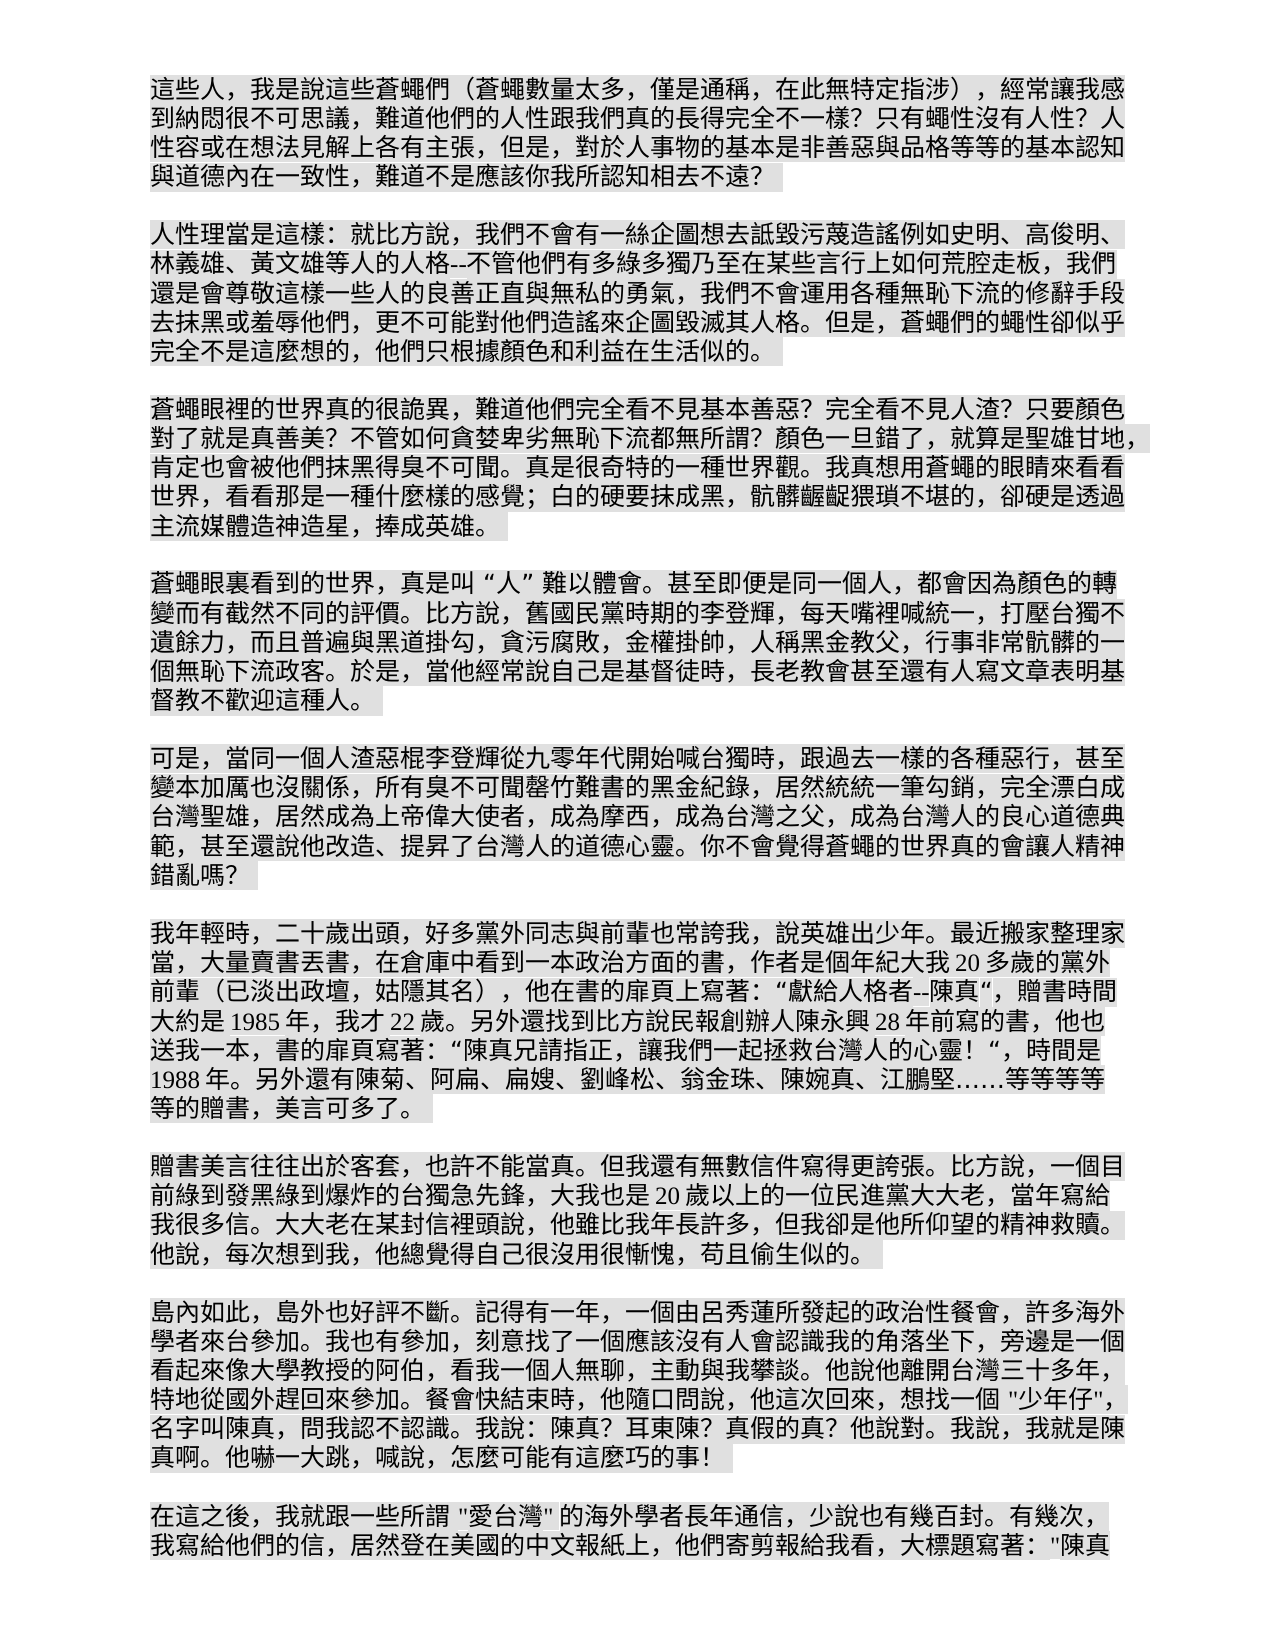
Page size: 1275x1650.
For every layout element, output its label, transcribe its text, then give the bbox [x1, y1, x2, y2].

text (續戰士與蒼蠅) 這些人，我是說這些蒼蠅們（蒼蠅數量太多，僅是通稱，在此無特定指涉），經常讓我感到納悶很不可思議，難道他們的人性跟我們真的長得完全不一樣？只有蠅性沒有人性？人性容或在想法見解上各有主張，但是，對於人事物的基本是非善惡與品格等等的基本認知與道德內在一致性，難道不是應該你我所認知相去不遠？ 人性理當是這樣：就比方說，我們不會有一絲企圖想去詆毀污蔑造謠例如史明、高俊明、林義雄、黃文雄等人的人格--不管他們有多綠多獨乃至在某些言行上如何荒腔走板，我們還是會尊敬這樣一些人的良善正直與無私的勇氣，我們不會運用各種無恥下流的修辭手段去抹黑或羞辱他們，更不可能對他們造謠來企圖毀滅其人格。但是，蒼蠅們的蠅性卻似乎完全不是這麼想的，他們只根據顏色和利益在生活似的。 蒼蠅眼裡的世界真的很詭異，難道他們完全看不見基本善惡？完全看不見人渣？只要顏色對了就是真善美？不管如何貪婪卑劣無恥下流都無所謂？顏色一旦錯了，就算是聖雄甘地，肯定也會被他們抹黑得臭不可聞。真是很奇特的一種世界觀。我真想用蒼蠅的眼睛來看看世界，看看那是一種什麼樣的感覺；白的硬要抹成黑，骯髒齷齪猥瑣不堪的，卻硬是透過主流媒體造神造星，捧成英雄。 蒼蠅眼裏看到的世界，真是叫 “人” 難以體會。甚至即便是同一個人，都會因為顏色的轉變而有截然不同的評價。比方說，舊國民黨時期的李登輝，每天嘴裡喊統一，打壓台獨不遺餘力，而且普遍與黑道掛勾，貪污腐敗，金權掛帥，人稱黑金教父，行事非常骯髒的一個無恥下流政客。於是，當他經常說自己是基督徒時，長老教會甚至還有人寫文章表明基督教不歡迎這種人。 可是，當同一個人渣惡棍李登輝從九零年代開始喊台獨時，跟過去一樣的各種惡行，甚至變本加厲也沒關係，所有臭不可聞罄竹難書的黑金紀錄，居然統統一筆勾銷，完全漂白成台灣聖雄，居然成為上帝偉大使者，成為摩西，成為台灣之父，成為台灣人的良心道德典範，甚至還說他改造、提昇了台灣人的道德心靈。你不會覺得蒼蠅的世界真的會讓人精神錯亂嗎？ 我年輕時，二十歲出頭，好多黨外同志與前輩也常誇我，說英雄出少年。最近搬家整理家當，大量賣書丟書，在倉庫中看到一本政治方面的書，作者是個年紀大我20多歲的黨外前輩（已淡出政壇，姑隱其名），他在書的扉頁上寫著：“獻給人格者--陳真“，贈書時間大約是1985年，我才22歲。另外還找到比方說民報創辦人陳永興28年前寫的書，他也送我一本，書的扉頁寫著：“陳真兄請指正，讓我們一起拯救台灣人的心靈！“，時間是1988年。另外還有陳菊、阿扁、扁嫂、劉峰松、翁金珠、陳婉真、江鵬堅……等等等等等的贈書，美言可多了。 贈書美言往往出於客套，也許不能當真。但我還有無數信件寫得更誇張。比方說，一個目前綠到發黑綠到爆炸的台獨急先鋒，大我也是20歲以上的一位民進黨大大老，當年寫給我很多信。大大老在某封信裡頭說，他雖比我年長許多，但我卻是他所仰望的精神救贖。他說，每次想到我，他總覺得自己很沒用很慚愧，苟且偷生似的。 島內如此，島外也好評不斷。記得有一年，一個由呂秀蓮所發起的政治性餐會，許多海外學者來台參加。我也有參加，刻意找了一個應該沒有人會認識我的角落坐下，旁邊是一個看起來像大學教授的阿伯，看我一個人無聊，主動與我攀談。他說他離開台灣三十多年，特地從國外趕回來參加。餐會快結束時，他隨口問說，他這次回來，想找一個 "少年仔"，名字叫陳真，問我認不認識。我說：陳真？耳東陳？真假的真？他說對。我說，我就是陳真啊。他嚇一大跳，喊說，怎麼可能有這麼巧的事！ 在這之後，我就跟一些所謂 "愛台灣" 的海外學者長年通信，少說也有幾百封。有幾次，我寫給他們的信，居然登在美國的中文報紙上，他們寄剪報給我看，大標題寫著："陳真的來信"，講得好像我是個什麼名人似的。 現在的台聯黨主席劉一德，當年(大約1990年)就出版了一本書好像叫做 "民進黨第三代"，你看裏頭把我講得像什麼偉人似的，又是宗教情懷，又是道德勇氣，俠骨柔情的。但是，現在綠油油的圈子還會這麼抬舉我嗎？當然不會。 有時真不知道該怎麼處理這麼一大堆信件和資料及剪報，食之無味，棄之可惜；我知道在我將來死後，應該也不會有人有興趣保留這些缺乏資產價格的東西。我並非要誇耀美名滿身這種鳥事，我沒那麼沒出息。我當然更不是要邀請大家來討論我。我向來痛恨人們講到我這個 "人" 。講這些歷史書信，只是以自身為例說明，同樣一個陳真，幾十年來沒有變得更好也沒有變得更壞，同樣一個陳真，幾十年來所作所為不過就是忍不住義憤，說上兩句肺腑，如此而已。但是，在同一個綠油油的圈子裏，過去是美名滿身，去到各種活動現場或演講聚會，群眾往往夾道歡迎，爭相握手；稍微閃躲不及，有時還會硬被請上台 "致詞"。 當時不少人認定我是將來的政治明日之星，甚至認為我以後會是當總統的料；一些大老，三番兩次鼓吹甚至拜託我代表黨出來參選立委，儘管我再三表明就算是里長我也沒有能力做好 (明年春天我才剛開始要學習怎麼當家長)，當然也沒興趣從政，我知道自己是什麼料，我知道自己的長處何在。你要我當官當代表，我當不來，但是，倘若命運願意讓我不用為無數的生活瑣事要事日夜疲於奔命，那麼，只需給我一張桌子一把椅子一台電腦以及一個圖書館，我應該可以在思想上做出一點成績來。題外話。 過去美名滿身，但是現在呢，同樣一個綠油油的圈子，對我還有一句好話嗎？難道我的人格從 "人格者"，從台灣人心靈的拯救者，變成為非作歹貪婪自私的惡棍？就連我捐款捐最多、各種歷史文物統統捐贈給他們的林義雄 "慈林基金會"，在我出國才一兩年時(大約1999年左右)，只不過因為我批評民進黨不應該創造所謂 "愛台灣(國)" 這種檢驗思想忠貞的法西斯鬥爭口號，接著又發表"給長老教會一封公開信" 談到同樣的問題，慈林基金會的新一代幹部們，居然在他們的網站上，抹黑說我是國民黨派遣在黨外臥底的打手。真是很荒唐。在這兩年前，也就是1997年時，慈林基金會都還要請我去演講什麼台灣文學呢(我不懂台灣文學，所以後來沒去演講)。 講這麼一堆，只是要說明人眼和蒼蠅眼的不同。蒼蠅是看顏色辦事的。人，才能看到人事物的真實樣貌。顏色是沒有任何意義的。人性的正直與良善，才是一個社會乃至這一整個地球朝著好的方向走去的一個基礎。當然，我這種老掉牙的唯心思想，左派右派大概都不會認同，只是我始終相信，人性的良善與勇氣，才是一切事物發展的根本。光是善良還不夠，你還需要付諸實踐的勇氣和決心。我不是說我很善良，絕無此意。我只是說我相信這些道理，至於做不做得到或做到多少，各人自己心裏有數。 老掉牙的思想，事實上不會因其老舊或失去潮流而喪失意義。有些東西，特別是那些極其珍貴的東西，就跟數學與邏輯一樣，永遠存在，何止千年；就如同一加一不會因為流行退去而不等於二。人們信也好，不信也罷，它始終就是等於二。我們不能老是祈禱上帝與我同在，而是應該讓自己與上帝同在才對。倘若我需要溫暖，我得跑去陽光底下，太陽從來不會吝惜他的一絲溫暖，但他不會自己跑來就我(他又不是檯燈)，我得去遷就太陽才行。太陽始終都在，只是看我們願不願意與之同在而已。 有時候，我覺得自己彷彿能預見未來某些場景，因為我知道，當時間沖掉一切雜質，人事物的普遍真實樣貌就會顯現。當下的千迴百轉，不過一點潮流起伏，最終還是得奔向大海。千百年後，你想，人們是記得戰士，還是記得那麼多的蒼蠅，英英作響？ [150, 75, 1125, 1560]
